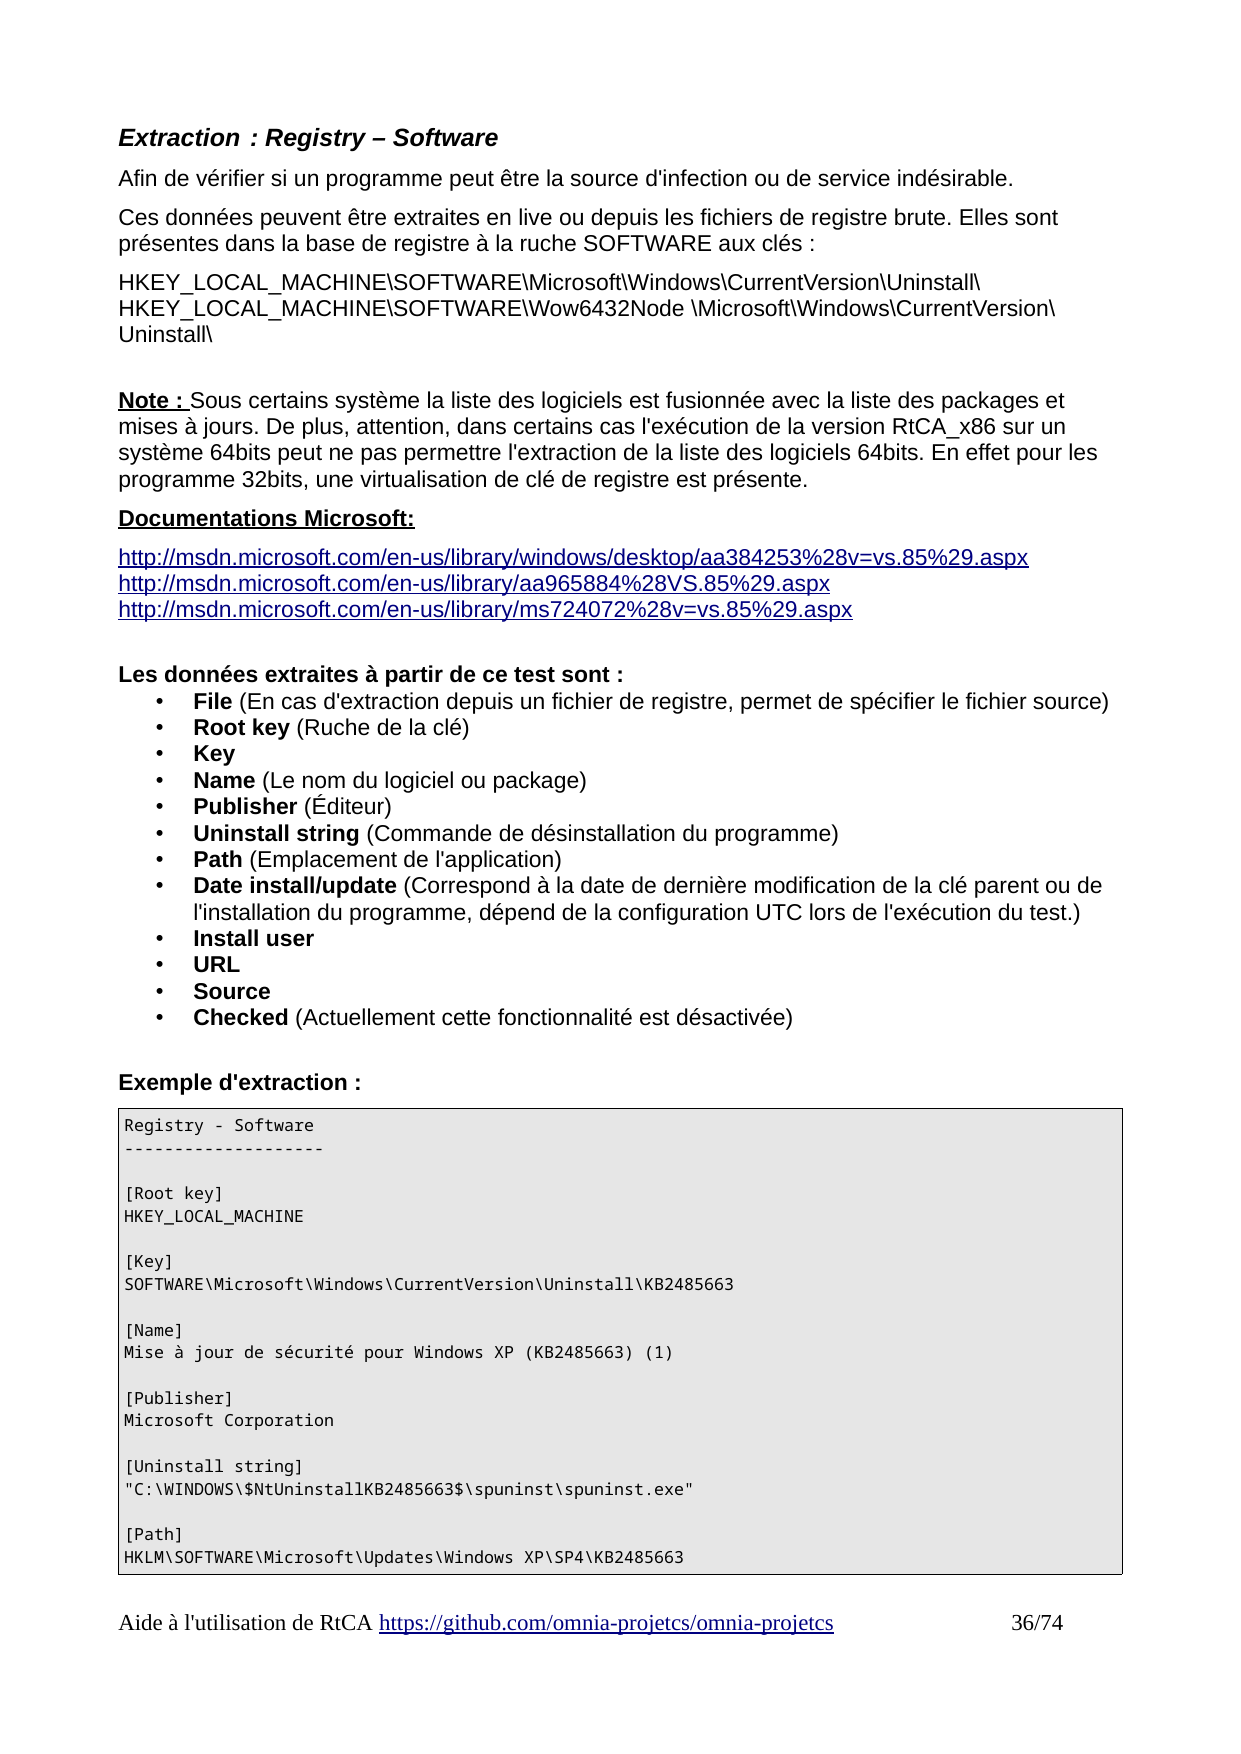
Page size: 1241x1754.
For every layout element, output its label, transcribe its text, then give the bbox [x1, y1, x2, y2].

list Source [156, 978, 1122, 1004]
text Note : Sous certains système la liste des logiciels est fusionnée avec la liste des packages et mises à jours. De plus, attention, dans certains cas l'exécution de la version RtCA_x86 sur un système 64bits peut ne pas permettre l'extraction de la liste des logiciels 64bits. En effet pour les programme 32bits, une virtualisation de clé de registre est présente. [118, 387, 1122, 492]
list Install user [156, 925, 1122, 951]
text http://msdn.microsoft.com/en-us/library/windows/desktop/aa384253%28v=vs.85%29.aspx [118, 543, 1122, 570]
table_header Registry - Software -------------------- [Root key] HKEY_LOCAL_MACHINE [Key] SOFTWARE\Microsoft\Windows\CurrentVersion\Uninstall\KB2485663 [Name] Mise à jour de sécurité pour Windows XP (KB2485663) (1) [Publisher] Microsoft Corporation [Uninstall string] "C:\WINDOWS\$NtUninstallKB2485663$\spuninst\spuninst.exe" [Path] HKLM\SOFTWARE\Microsoft\Updates\Windows XP\SP4\KB2485663 [119, 1109, 1122, 1574]
text Afin de vérifier si un programme peut être la source d'infection ou de service indésirable. [118, 165, 1122, 191]
text HKEY_LOCAL_MACHINE\SOFTWARE\Microsoft\Windows\CurrentVersion\Uninstall\ [118, 269, 1122, 295]
text http://msdn.microsoft.com/en-us/library/aa965884%28VS.85%29.aspx [118, 570, 1122, 596]
list Date install/update (Correspond à la date de dernière modification de la clé parent ou de l'installation du programme, dépend de la configuration UTC lors de l'exécution du test.) [156, 872, 1122, 925]
list URL [156, 951, 1122, 978]
list Path (Emplacement de l'application) [156, 846, 1122, 872]
text Documentations Microsoft: [118, 504, 1122, 531]
list File (En cas d'extraction depuis un fichier de registre, permet de spécifier le fichier source) [156, 688, 1122, 714]
list Checked (Actuellement cette fonctionnalité est désactivée) [156, 1004, 1122, 1030]
subtitle Extraction : Registry – Software [118, 123, 1122, 152]
list Root key (Ruche de la clé) [156, 714, 1122, 740]
text Ces données peuvent être extraites en live ou depuis les fichiers de registre brute. Elles sont présentes dans la base de registre à la ruche SOFTWARE aux clés : [118, 203, 1122, 256]
list Publisher (Éditeur) [156, 793, 1122, 819]
text HKEY_LOCAL_MACHINE\SOFTWARE\Wow6432Node \Microsoft\Windows\CurrentVersion\Uninstall\ [118, 295, 1122, 348]
text Les données extraites à partir de ce test sont : [118, 661, 1122, 688]
text Exemple d'extraction : [118, 1069, 1122, 1096]
text http://msdn.microsoft.com/en-us/library/ms724072%28v=vs.85%29.aspx [118, 596, 1122, 622]
list Key [156, 740, 1122, 767]
list Uninstall string (Commande de désinstallation du programme) [156, 819, 1122, 846]
list Name (Le nom du logiciel ou package) [156, 767, 1122, 793]
